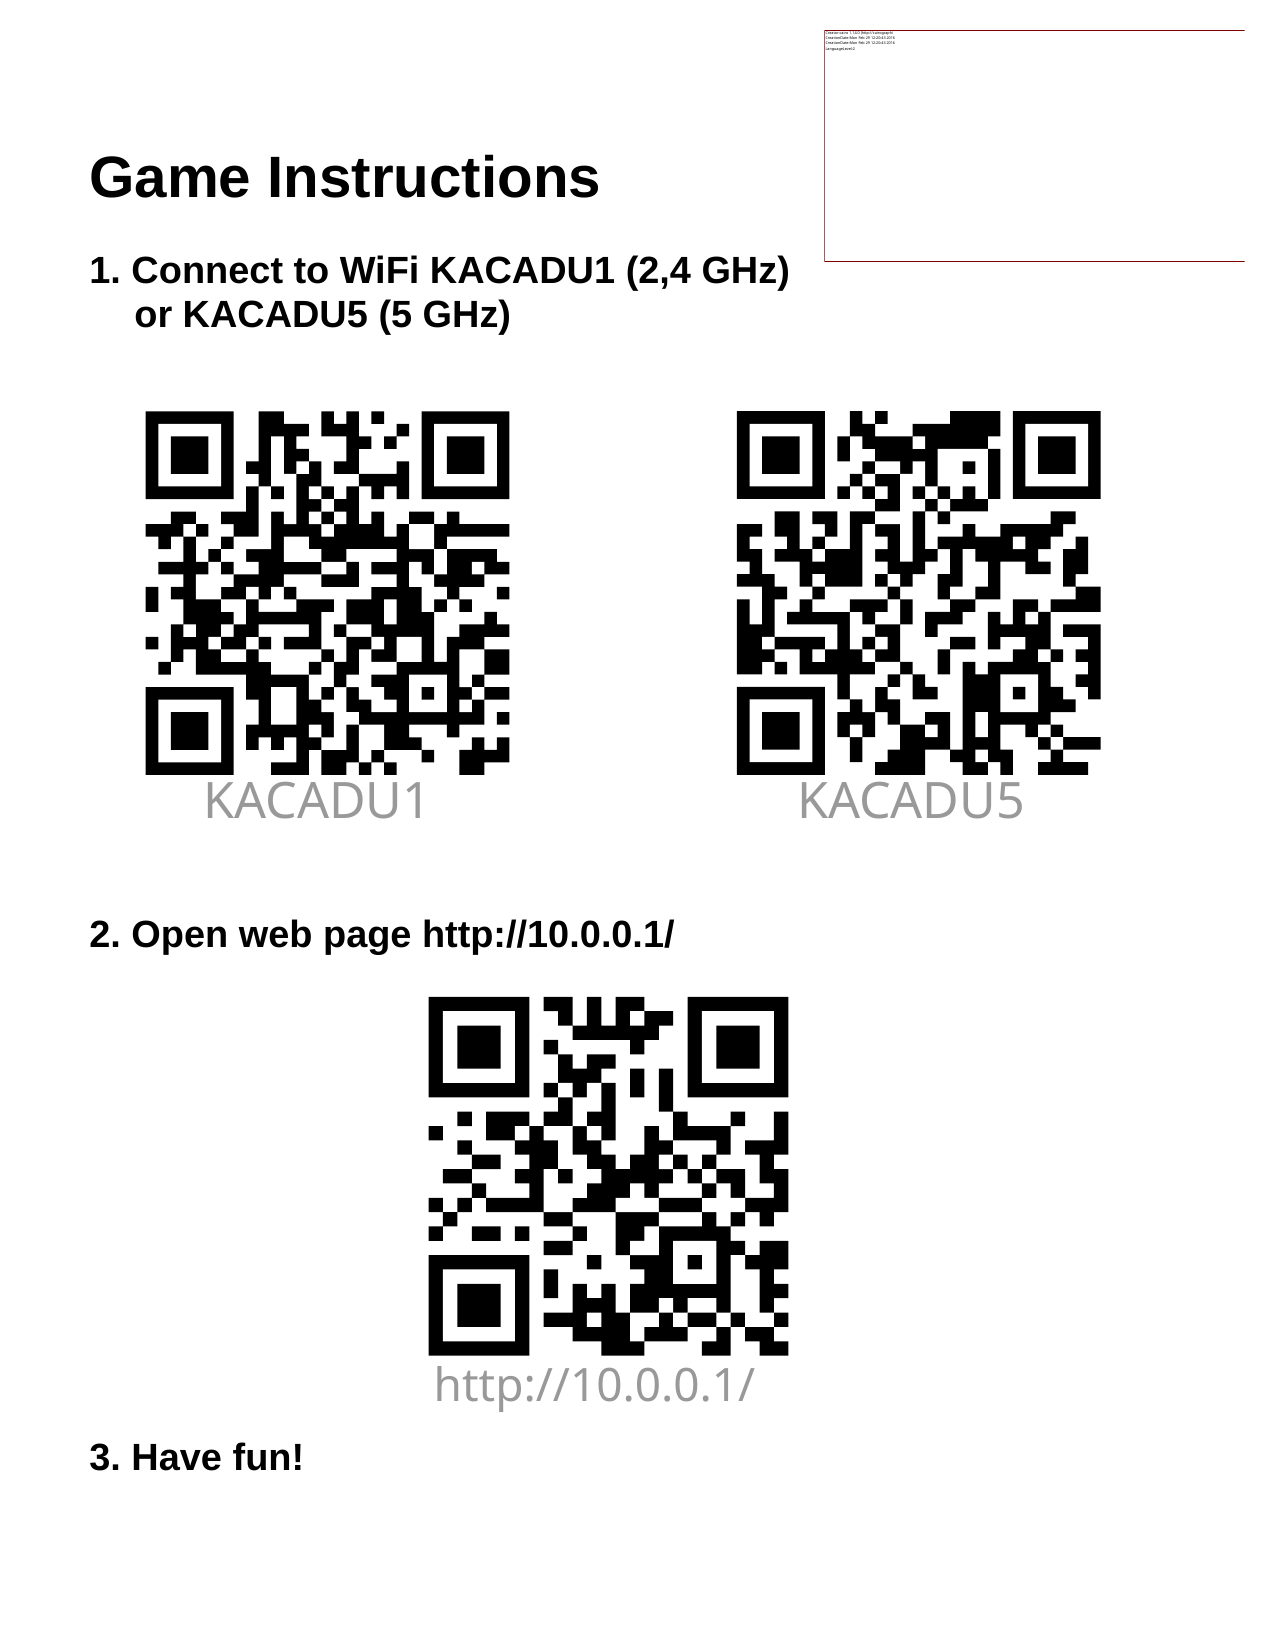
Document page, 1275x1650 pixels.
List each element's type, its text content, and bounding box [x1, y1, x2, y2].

subtitle 3. Have fun! [89, 1435, 1186, 1478]
subtitle 1. Connect to WiFi KACADU1 (2,4 GHz) or KACADU5 (5 GHz) [89, 248, 1186, 335]
title Game Instructions [89, 143, 824, 210]
subtitle 2. Open web page http://10.0.0.1/ [89, 912, 1186, 956]
title [825, 143, 1186, 210]
